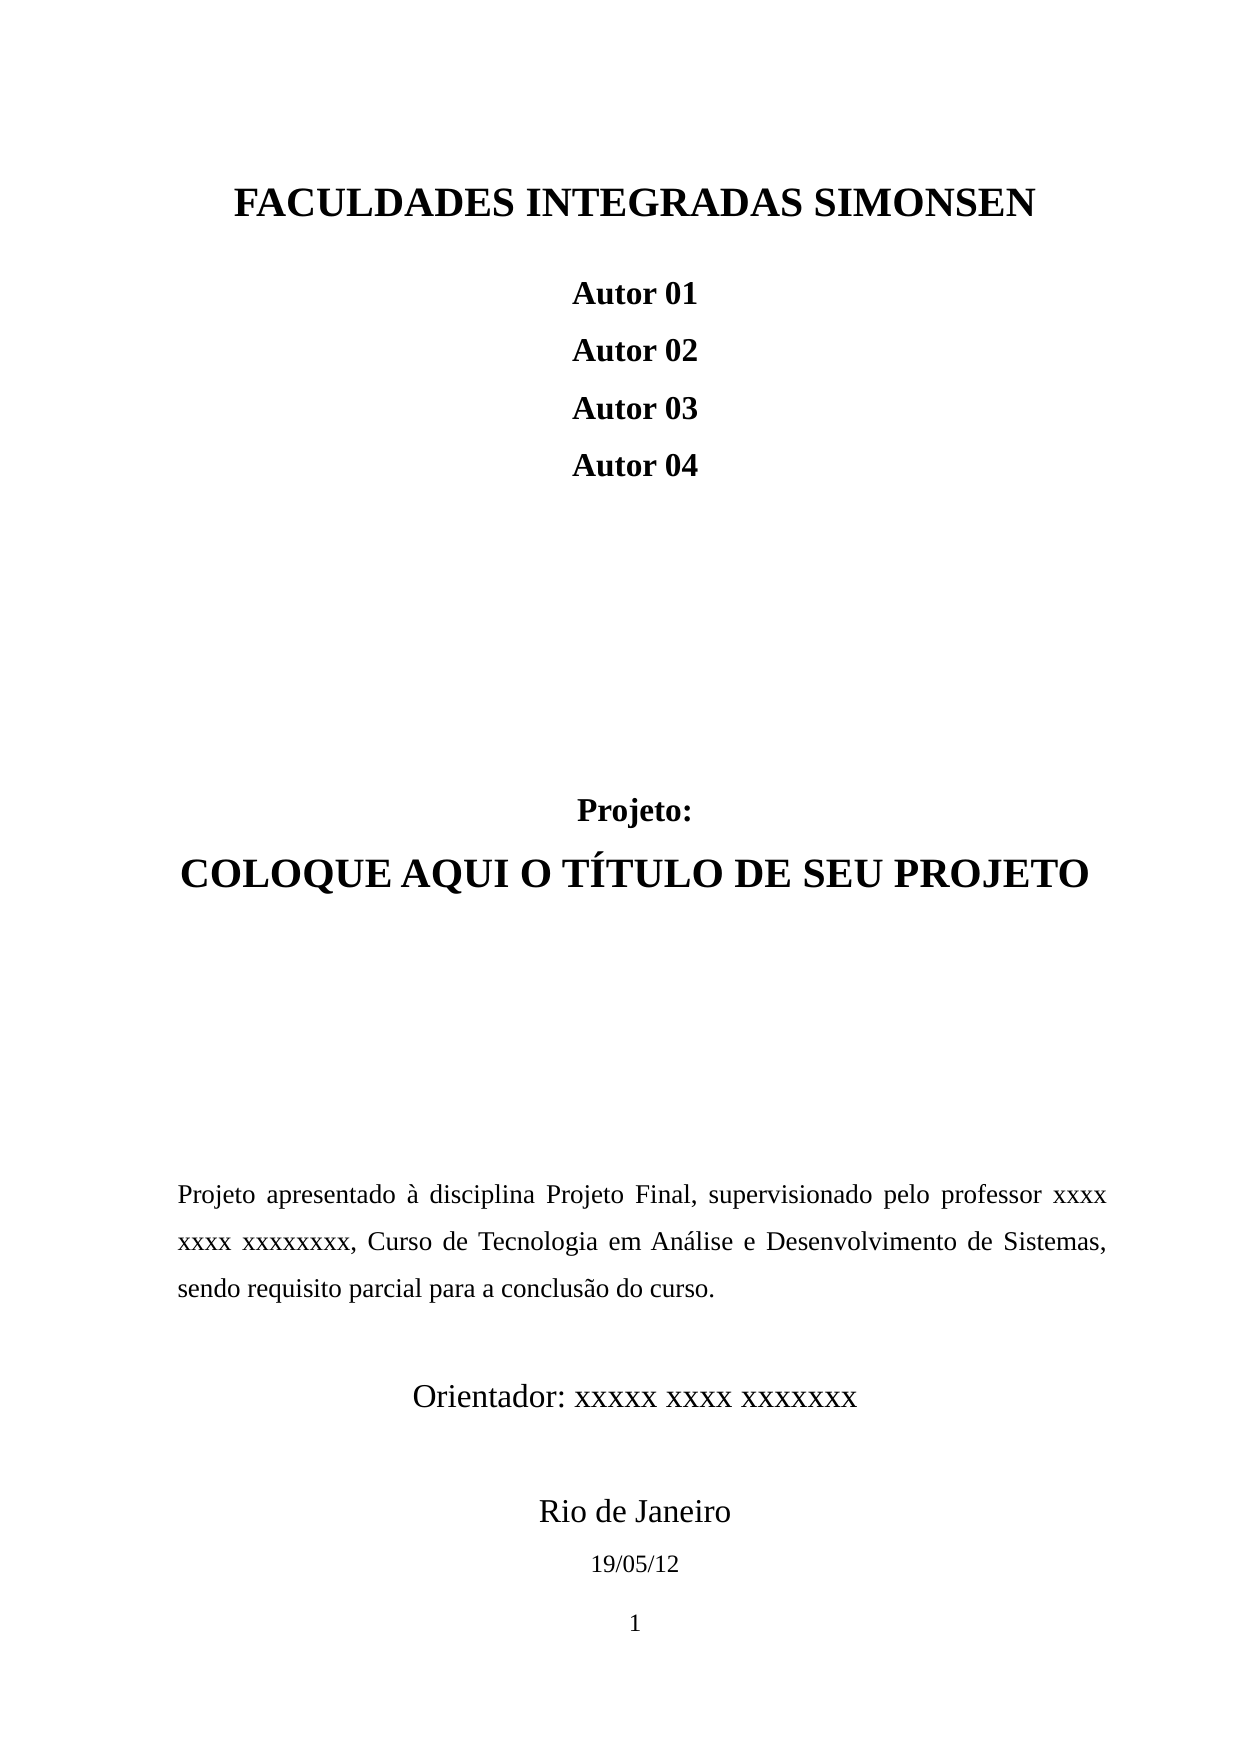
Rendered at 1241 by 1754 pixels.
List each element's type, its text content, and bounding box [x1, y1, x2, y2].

text 19/05/12 [177, 1549, 1092, 1577]
text Autor 01 [177, 273, 1092, 311]
text FACULDADES INTEGRADAS SIMONSEN [177, 177, 1092, 225]
text Autor 03 [177, 388, 1092, 426]
text Coloque aqui o título de seu projeto [177, 848, 1092, 896]
text Projeto apresentado à disciplina Projeto Final, supervisionado pelo professor xxxx xxxx xxxxxxxx, Curso de Tecnologia em Análise e Desenvolvimento de Sistemas, sendo requisito parcial para a conclusão do curso. [177, 1179, 1107, 1303]
text Autor 04 [177, 446, 1092, 484]
text Orientador: xxxxx xxxx xxxxxxx [177, 1376, 1092, 1414]
text Projeto: [177, 791, 1092, 829]
text Autor 02 [177, 331, 1092, 369]
text Rio de Janeiro [177, 1491, 1092, 1529]
